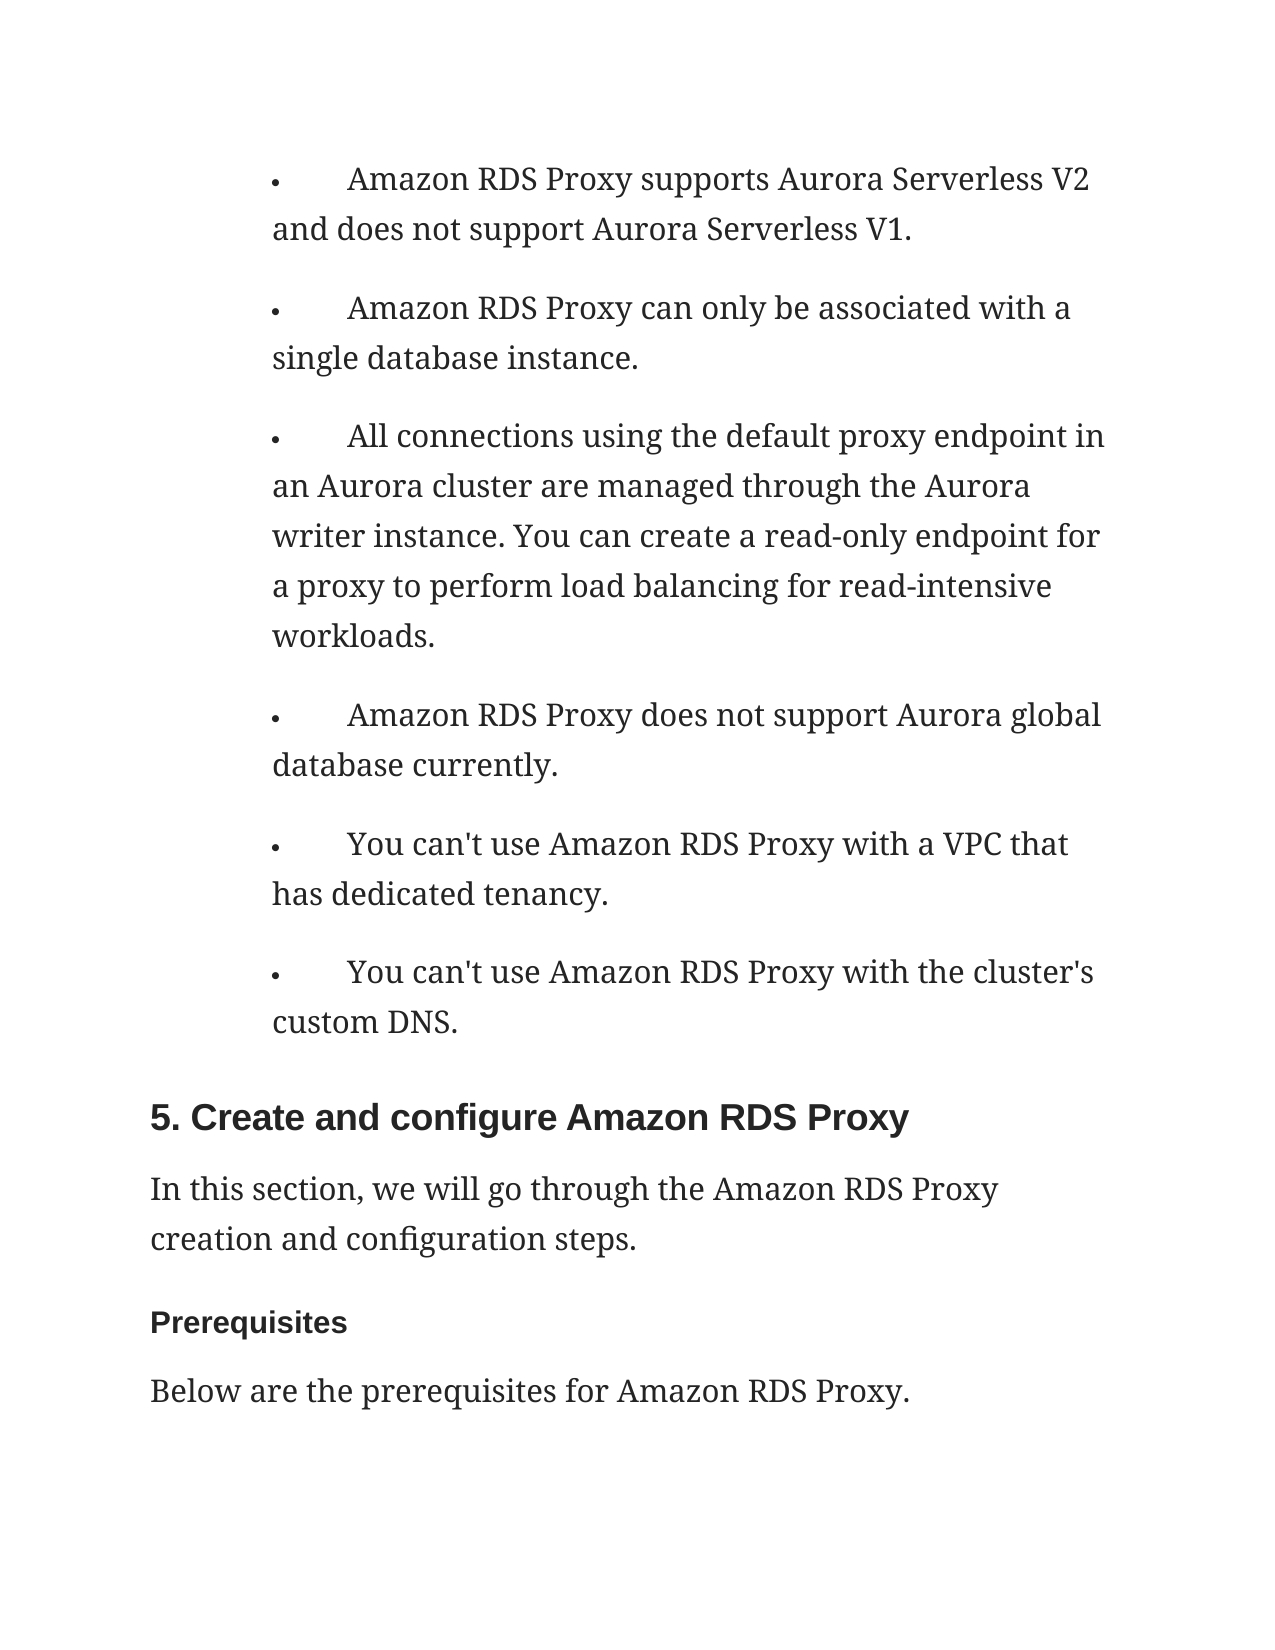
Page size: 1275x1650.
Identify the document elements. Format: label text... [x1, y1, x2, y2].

subtitle 5. Create and configure Amazon RDS Proxy [150, 1091, 1125, 1138]
list Amazon RDS Proxy supports Aurora Serverless V2 and does not support Aurora Serverless V1. [272, 150, 1125, 250]
text In this section, we will go through the Amazon RDS Proxy creation and configuration steps. [150, 1160, 1125, 1260]
list Amazon RDS Proxy does not support Aurora global database currently. [272, 686, 1125, 786]
list All connections using the default proxy endpoint in an Aurora cluster are managed through the Aurora writer instance. You can create a read-only endpoint for a proxy to perform load balancing for read-intensive workloads. [272, 407, 1125, 657]
list You can't use Amazon RDS Proxy with the cluster's custom DNS. [272, 943, 1125, 1043]
subtitle Prerequisites [150, 1303, 1125, 1340]
list Amazon RDS Proxy can only be associated with a single database instance. [272, 278, 1125, 378]
text Below are the prerequisites for Amazon RDS Proxy. [150, 1362, 1125, 1412]
list You can't use Amazon RDS Proxy with a VPC that has dedicated tenancy. [272, 814, 1125, 914]
